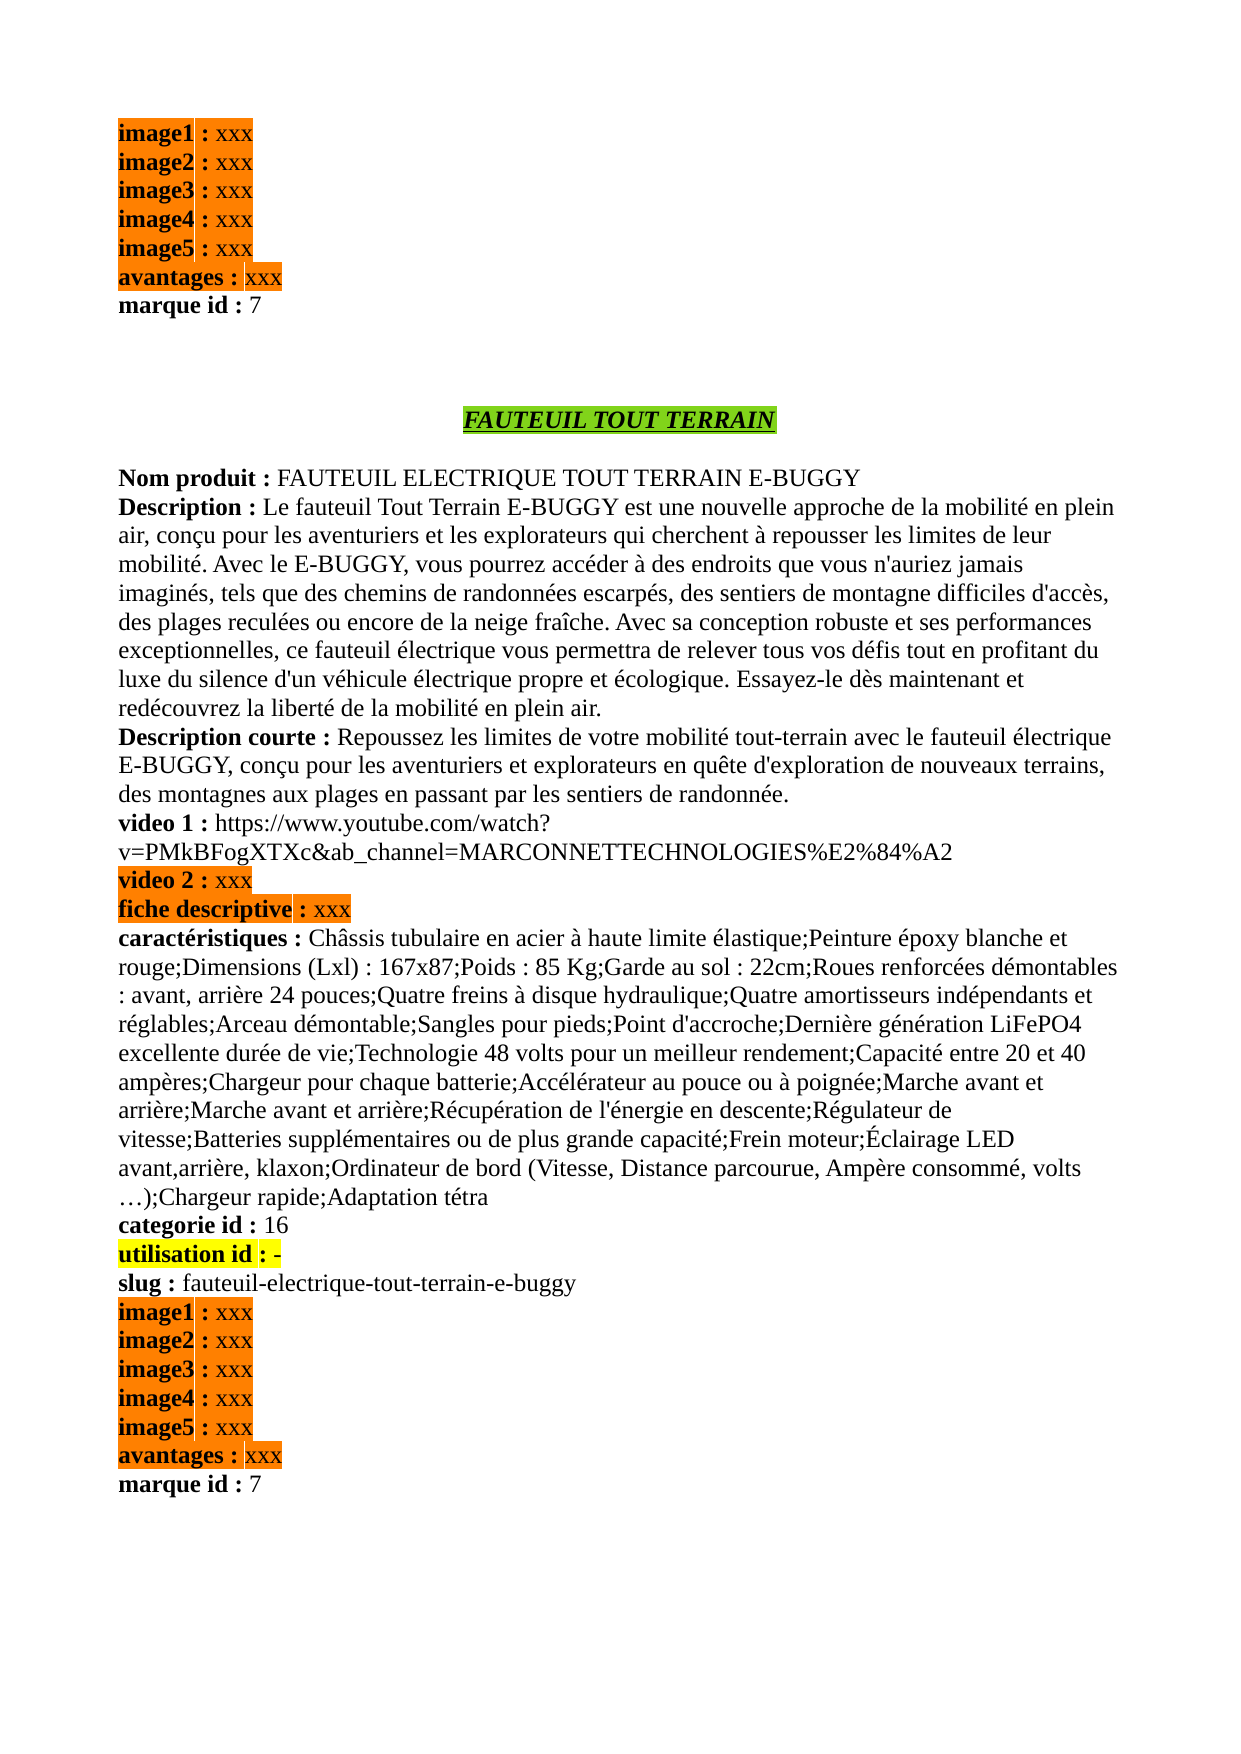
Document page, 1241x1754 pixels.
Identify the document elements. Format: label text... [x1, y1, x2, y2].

text video 1 : https://www.youtube.com/watch?v=PMkBFogXTXc&ab_channel=MARCONNETTECHNOLOGIES%E2%84%A2 [118, 808, 1122, 866]
text image1 : xxx [118, 118, 1122, 147]
text Description courte : Repoussez les limites de votre mobilité tout-terrain avec le fauteuil électrique E-BUGGY, conçu pour les aventuriers et explorateurs en quête d'exploration de nouveaux terrains, des montagnes aux plages en passant par les sentiers de randonnée. [118, 722, 1122, 808]
text image5 : xxx [118, 233, 1122, 262]
text image4 : xxx [118, 1383, 1122, 1412]
text avantages : xxx [118, 262, 1122, 291]
text image5 : xxx [118, 1412, 1122, 1441]
text caractéristiques : Châssis tubulaire en acier à haute limite élastique;Peinture époxy blanche et rouge;Dimensions (Lxl) : 167x87;Poids : 85 Kg;Garde au sol : 22cm;Roues renforcées démontables : avant, arrière 24 pouces;Quatre freins à disque hydraulique;Quatre amortisseurs indépendants et réglables;Arceau démontable;Sangles pour pieds;Point d'accroche;Dernière génération LiFePO4 excellente durée de vie;Technologie 48 volts pour un meilleur rendement;Capacité entre 20 et 40 ampères;Chargeur pour chaque batterie;Accélérateur au pouce ou à poignée;Marche avant et arrière;Marche avant et arrière;Récupération de l'énergie en descente;Régulateur de vitesse;Batteries supplémentaires ou de plus grande capacité;Frein moteur;Éclairage LED avant,arrière, klaxon;Ordinateur de bord (Vitesse, Distance parcourue, Ampère consommé, volts …);Chargeur rapide;Adaptation tétra [118, 923, 1122, 1211]
text marque id : 7 [118, 291, 1122, 319]
text image3 : xxx [118, 176, 1122, 204]
text categorie id : 16 [118, 1211, 1122, 1239]
text Description : Le fauteuil Tout Terrain E-BUGGY est une nouvelle approche de la mobilité en plein air, conçu pour les aventuriers et les explorateurs qui cherchent à repousser les limites de leur mobilité. Avec le E-BUGGY, vous pourrez accéder à des endroits que vous n'auriez jamais imaginés, tels que des chemins de randonnées escarpés, des sentiers de montagne difficiles d'accès, des plages reculées ou encore de la neige fraîche. Avec sa conception robuste et ses performances exceptionnelles, ce fauteuil électrique vous permettra de relever tous vos défis tout en profitant du luxe du silence d'un véhicule électrique propre et écologique. Essayez-le dès maintenant et redécouvrez la liberté de la mobilité en plein air. [118, 492, 1122, 722]
text utilisation id : - [118, 1239, 1122, 1268]
text image4 : xxx [118, 204, 1122, 233]
text FAUTEUIL TOUT TERRAIN [118, 406, 1122, 434]
text image3 : xxx [118, 1354, 1122, 1383]
text image1 : xxx [118, 1297, 1122, 1326]
text video 2 : xxx [118, 866, 1122, 894]
text slug : fauteuil-electrique-tout-terrain-e-buggy [118, 1268, 1122, 1297]
text image2 : xxx [118, 147, 1122, 176]
text marque id : 7 [118, 1469, 1122, 1498]
text avantages : xxx [118, 1441, 1122, 1469]
text fiche descriptive : xxx [118, 894, 1122, 923]
text Nom produit : FAUTEUIL ELECTRIQUE TOUT TERRAIN E-BUGGY [118, 463, 1122, 492]
text image2 : xxx [118, 1326, 1122, 1354]
